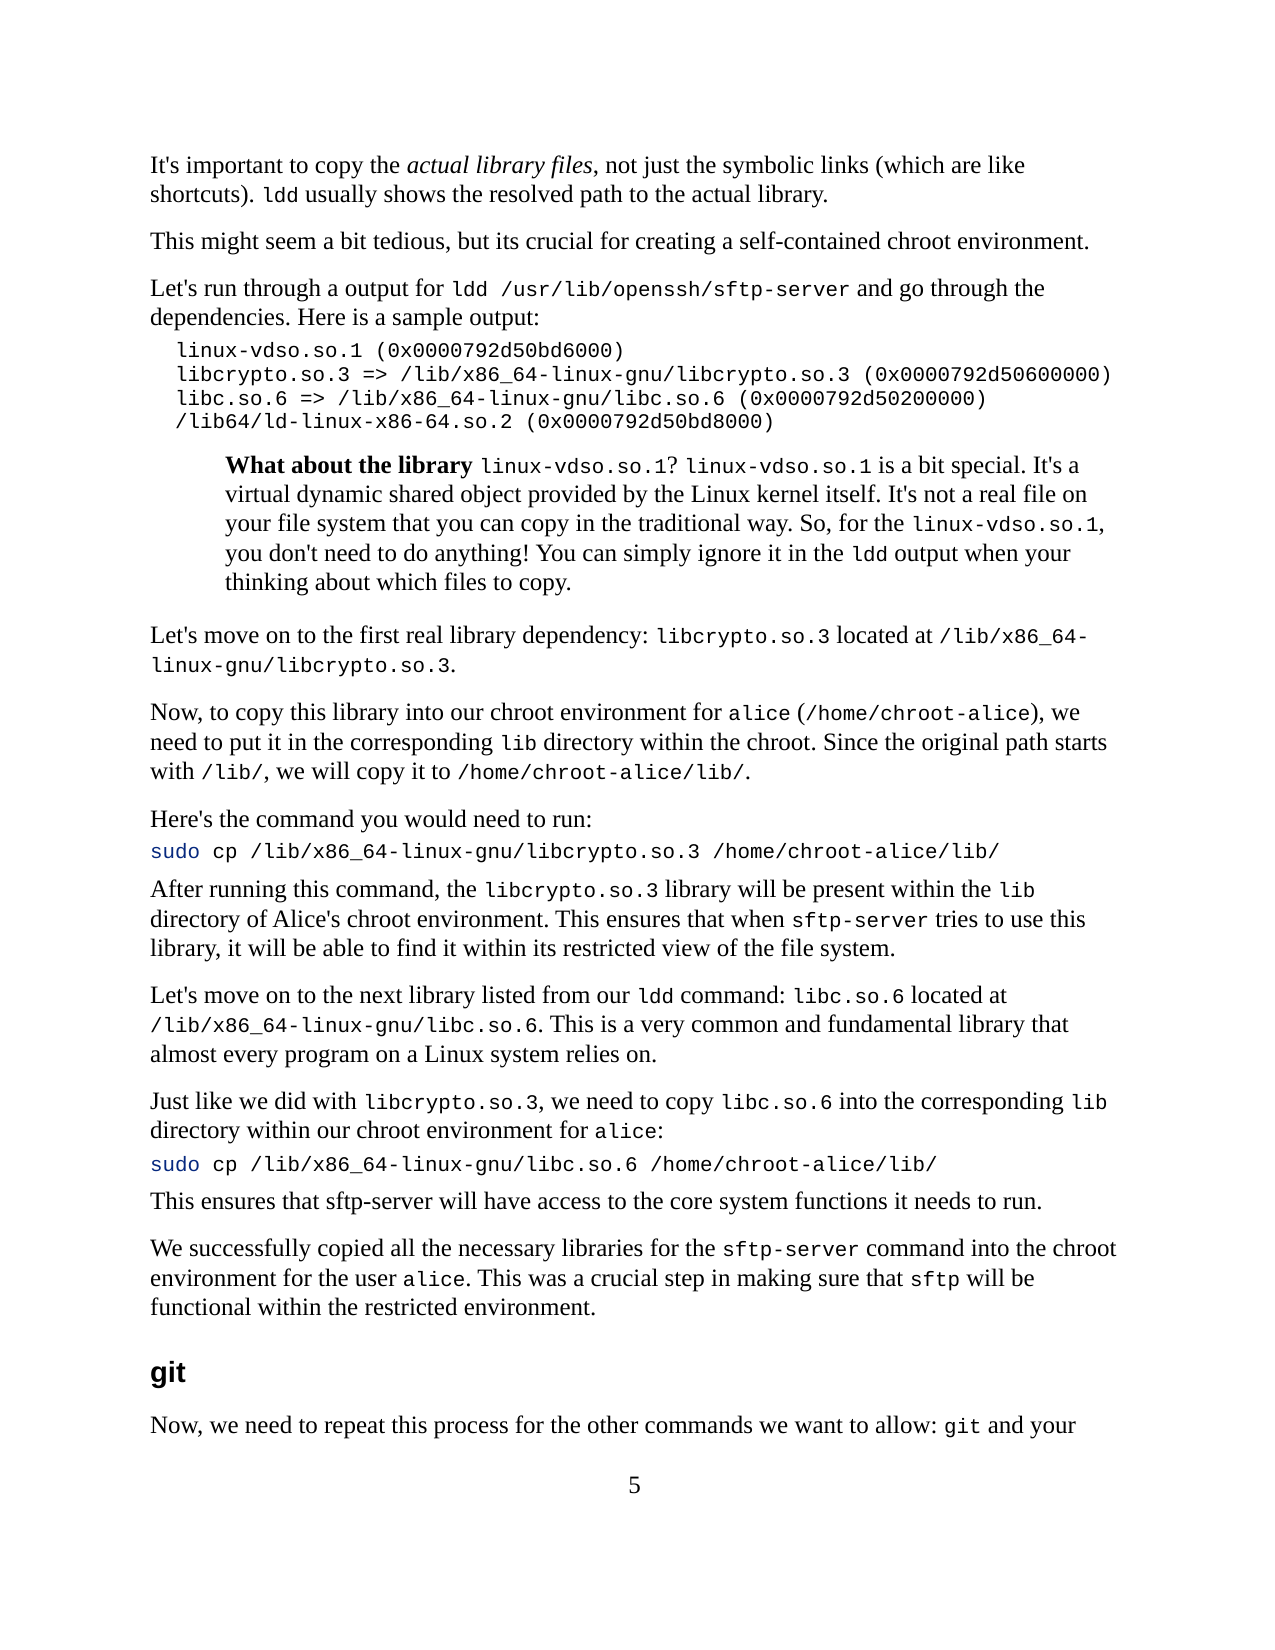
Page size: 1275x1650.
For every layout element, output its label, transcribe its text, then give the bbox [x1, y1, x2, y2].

text This ensures that sftp-server will have access to the core system functions it needs to run. [150, 1186, 1125, 1215]
text After running this command, the libcrypto.so.3 library will be present within the lib directory of Alice's chroot environment. This ensures that when sftp-server tries to use this library, it will be able to find it within its restricted view of the file system. [150, 874, 1125, 962]
text Now, to copy this library into our chroot environment for alice (/home/chroot-alice), we need to put it in the corresponding lib directory within the chroot. Since the original path starts with /lib/, we will copy it to /home/chroot-alice/lib/. [150, 697, 1125, 786]
text /lib64/ld-linux-x86-64.so.2 (0x0000792d50bd8000) [150, 411, 1125, 435]
text Let's move on to the next library listed from our ldd command: libc.so.6 located at /lib/x86_64-linux-gnu/libc.so.6. This is a very common and fundamental library that almost every program on a Linux system relies on. [150, 980, 1125, 1068]
text It's important to copy the actual library files, not just the symbolic links (which are like shortcuts). ldd usually shows the resolved path to the actual library. [150, 150, 1125, 208]
text sudo cp /lib/x86_64-linux-gnu/libcrypto.so.3 /home/chroot-alice/lib/ [150, 841, 1125, 865]
text We successfully copied all the necessary libraries for the sftp-server command into the chroot environment for the user alice. This was a crucial step in making sure that sftp will be functional within the restricted environment. [150, 1233, 1125, 1321]
text libcrypto.so.3 => /lib/x86_64-linux-gnu/libcrypto.so.3 (0x0000792d50600000) [150, 364, 1125, 387]
text Just like we did with libcrypto.so.3, we need to copy libc.so.6 into the corresponding lib directory within our chroot environment for alice: [150, 1086, 1125, 1145]
text Now, we need to repeat this process for the other commands we want to allow: git and your [150, 1410, 1125, 1439]
text Let's run through a output for ldd /usr/lib/openssh/sftp-server and go through the dependencies. Here is a sample output: [150, 273, 1125, 331]
text What about the library linux-vdso.so.1? linux-vdso.so.1 is a bit special. It's a virtual dynamic shared object provided by the Linux kernel itself. It's not a real file on your file system that you can copy in the traditional way. So, for the linux-vdso.so.1, you don't need to do anything! You can simply ignore it in the ldd output when your thinking about which files to copy. [225, 450, 1125, 596]
text Here's the command you would need to run: [150, 804, 1125, 832]
subtitle git [150, 1355, 1125, 1388]
text sudo cp /lib/x86_64-linux-gnu/libc.so.6 /home/chroot-alice/lib/ [150, 1154, 1125, 1177]
text linux-vdso.so.1 (0x0000792d50bd6000) [150, 340, 1125, 364]
text libc.so.6 => /lib/x86_64-linux-gnu/libc.so.6 (0x0000792d50200000) [150, 387, 1125, 411]
text This might seem a bit tedious, but its crucial for creating a self-contained chroot environment. [150, 226, 1125, 255]
text Let's move on to the first real library dependency: libcrypto.so.3 located at /lib/x86_64-linux-gnu/libcrypto.so.3. [150, 620, 1125, 679]
